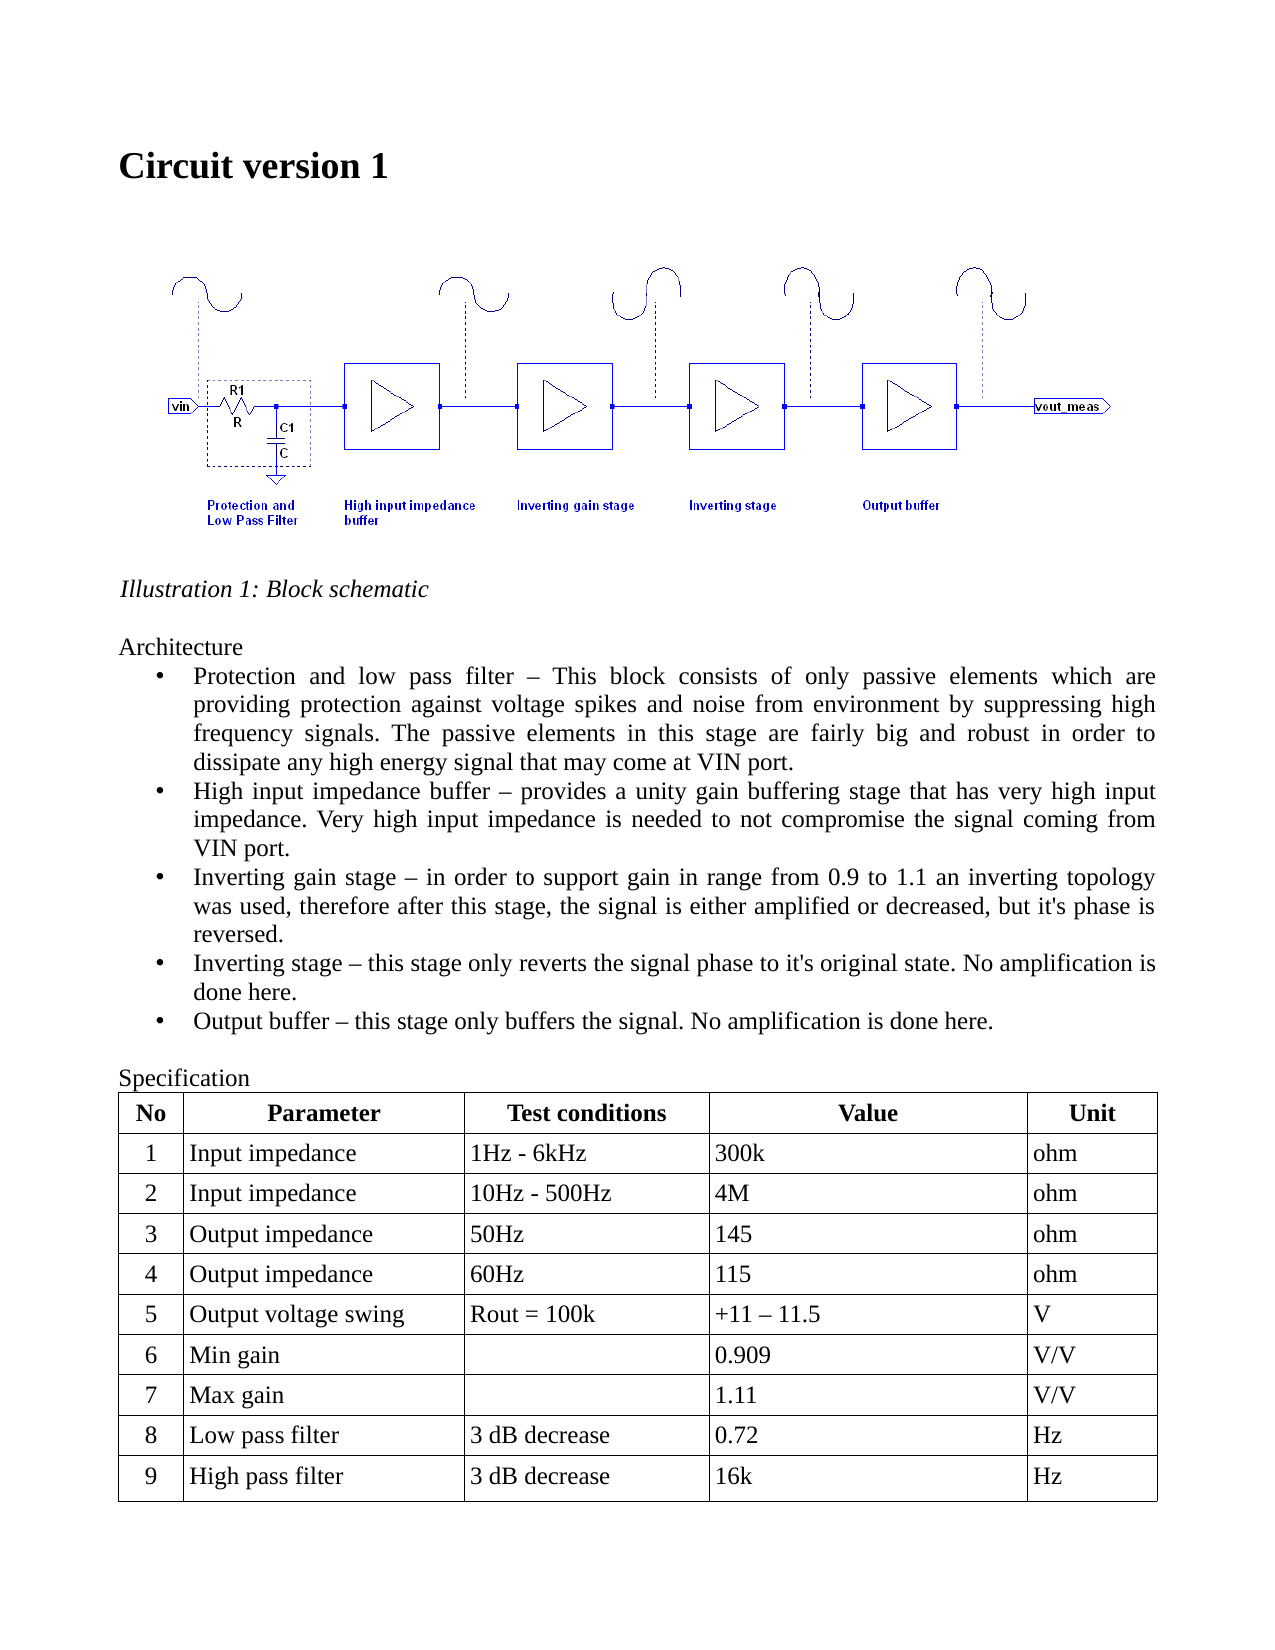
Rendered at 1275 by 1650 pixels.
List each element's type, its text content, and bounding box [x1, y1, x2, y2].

table_cell 4 [119, 1254, 183, 1294]
table_cell Output impedance [184, 1214, 464, 1253]
table_cell ohm [1028, 1214, 1157, 1253]
table_cell V/V [1028, 1335, 1157, 1374]
table_cell 8 [119, 1416, 183, 1455]
table_cell 7 [119, 1375, 183, 1414]
table_cell Hz [1028, 1456, 1157, 1501]
list Protection and low pass filter – This block consists of only passive elements which are providing protection against voltage spikes and noise from environment by suppressing high frequency signals. The passive elements in this stage are fairly big and robust in order to dissipate any high energy signal that may come at VIN port. [156, 661, 1157, 776]
list Inverting gain stage – in order to support gain in range from 0.9 to 1.1 an inverting topology was used, therefore after this stage, the signal is either amplified or decreased, but it's phase is reversed. [156, 862, 1157, 948]
table_cell [465, 1375, 709, 1414]
table_cell 4M [710, 1174, 1027, 1213]
table_cell Hz [1028, 1416, 1157, 1455]
table_cell 50Hz [465, 1214, 709, 1253]
table_cell 0.909 [710, 1335, 1027, 1374]
table_cell Input impedance [184, 1134, 464, 1173]
table_cell Min gain [184, 1335, 464, 1374]
table_cell 10Hz - 500Hz [465, 1174, 709, 1213]
table_cell Output impedance [184, 1254, 464, 1294]
table_cell 9 [119, 1456, 183, 1501]
table_cell 1Hz - 6kHz [465, 1134, 709, 1173]
table_cell V [1028, 1295, 1157, 1334]
table_cell High pass filter [184, 1456, 464, 1501]
list High input impedance buffer – provides a unity gain buffering stage that has very high input impedance. Very high input impedance is needed to not compromise the signal coming from VIN port. [156, 776, 1157, 862]
table_cell 115 [710, 1254, 1027, 1294]
text Illustration 1: Block schematic [120, 575, 1159, 603]
table_cell Input impedance [184, 1174, 464, 1213]
table_cell Output voltage swing [184, 1295, 464, 1334]
table_cell Low pass filter [184, 1416, 464, 1455]
table_cell Max gain [184, 1375, 464, 1414]
table_cell ohm [1028, 1174, 1157, 1213]
list Output buffer – this stage only buffers the signal. No amplification is done here. [156, 1006, 1157, 1034]
table_cell 1.11 [710, 1375, 1027, 1414]
table_header Parameter [184, 1093, 464, 1132]
table_cell Rout = 100k [465, 1295, 709, 1334]
table_cell 3 [119, 1214, 183, 1253]
subtitle Circuit version 1 [118, 143, 1157, 187]
list Inverting stage – this stage only reverts the signal phase to it's original state. No amplification is done here. [156, 948, 1157, 1006]
table_cell +11 – 11.5 [710, 1295, 1027, 1334]
table_cell 145 [710, 1214, 1027, 1253]
picture [120, 218, 1159, 575]
table_cell 0.72 [710, 1416, 1027, 1455]
table_header No [119, 1093, 183, 1132]
table_header Unit [1028, 1093, 1157, 1132]
table_cell 3 dB decrease [465, 1456, 709, 1501]
table_header Value [710, 1093, 1027, 1132]
table_cell 60Hz [465, 1254, 709, 1294]
table_cell ohm [1028, 1134, 1157, 1173]
table_cell [465, 1335, 709, 1374]
table_cell 3 dB decrease [465, 1416, 709, 1455]
text Specification [118, 1063, 1157, 1092]
table_cell 6 [119, 1335, 183, 1374]
table_cell 1 [119, 1134, 183, 1173]
table_cell ohm [1028, 1254, 1157, 1294]
text Architecture [118, 632, 1157, 661]
table_cell 16k [710, 1456, 1027, 1501]
table_cell 300k [710, 1134, 1027, 1173]
table_header Test conditions [465, 1093, 709, 1132]
table_cell V/V [1028, 1375, 1157, 1414]
table_cell 2 [119, 1174, 183, 1213]
table_cell 5 [119, 1295, 183, 1334]
